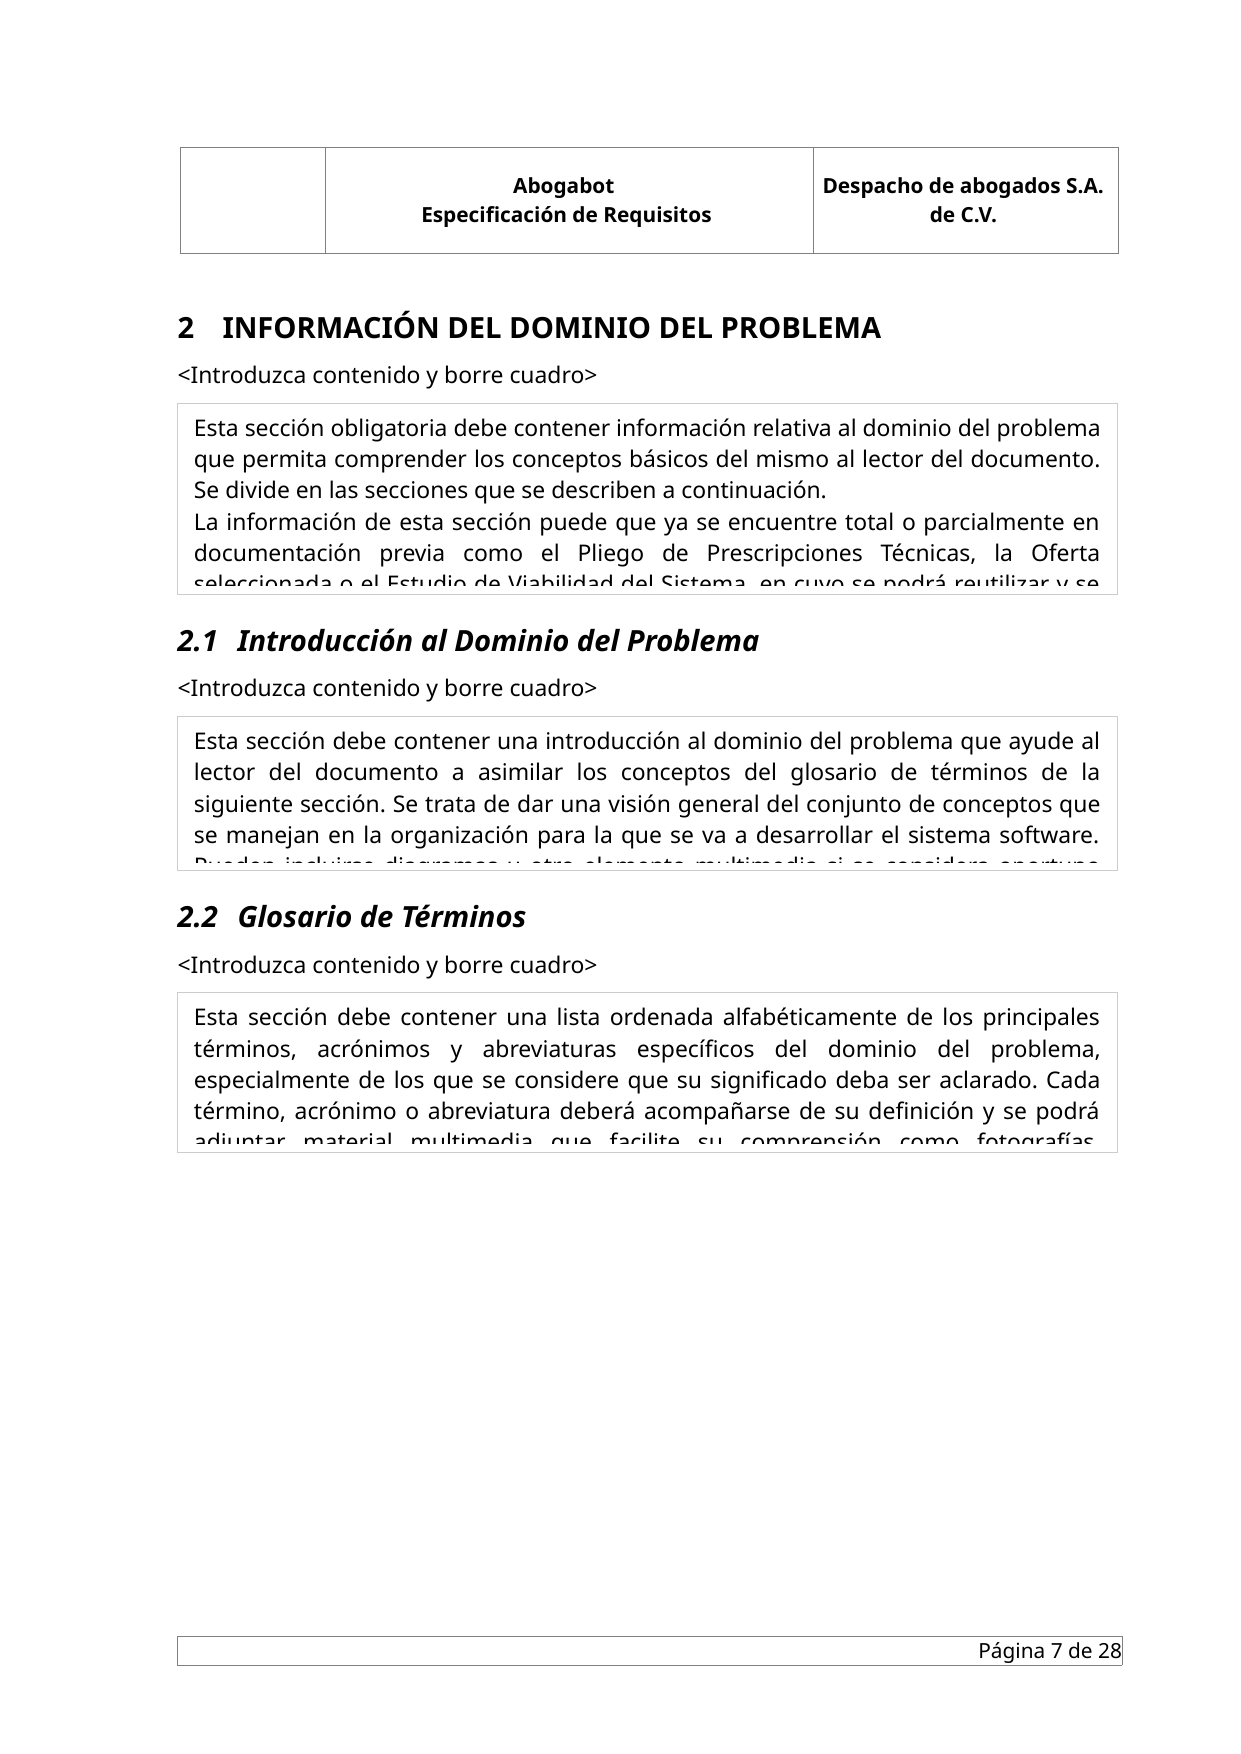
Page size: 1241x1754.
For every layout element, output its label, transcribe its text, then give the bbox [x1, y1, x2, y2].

text La información de esta sección puede que ya se encuentre total o parcialmente en documentación previa como el Pliego de Prescripciones Técnicas, la Oferta seleccionada o el Estudio de Viabilidad del Sistema, en cuyo se podrá reutilizar y se hará referencia a dichos documentos como fuente de la misma. [194, 506, 1101, 586]
text Esta sección debe contener una lista ordenada alfabéticamente de los principales términos, acrónimos y abreviaturas específicos del dominio del problema, especialmente de los que se considere que su significado deba ser aclarado. Cada término, acrónimo o abreviatura deberá acompañarse de su definición y se podrá adjuntar material multimedia que facilite su comprensión como fotografías, documentos escaneados, diagramas o incluso vídeo o sonido en el caso de que el formato de la ERS lo permita. [194, 1001, 1101, 1143]
text Esta sección debe contener una introducción al dominio del problema que ayude al lector del documento a asimilar los conceptos del glosario de términos de la siguiente sección. Se trata de dar una visión general del conjunto de conceptos que se manejan en la organización para la que se va a desarrollar el sistema software. Pueden incluirse diagramas u otro elemento multimedia si se considera oportuno para facilitar su comprensión. [194, 725, 1101, 862]
text <Introduzca contenido y borre cuadro> [177, 359, 1122, 390]
text <Introduzca contenido y borre cuadro> [177, 672, 1122, 703]
text <Introduzca contenido y borre cuadro> [177, 948, 1122, 980]
text Esta sección obligatoria debe contener información relativa al dominio del problema que permita comprender los conceptos básicos del mismo al lector del documento. Se divide en las secciones que se describen a continuación. [194, 412, 1101, 506]
subtitle INFORMACIÓN DEL DOMINIO DEL PROBLEMA [177, 307, 1122, 347]
subtitle Glosario de Términos [177, 896, 1122, 936]
subtitle Introducción al Dominio del Problema [177, 620, 1122, 660]
